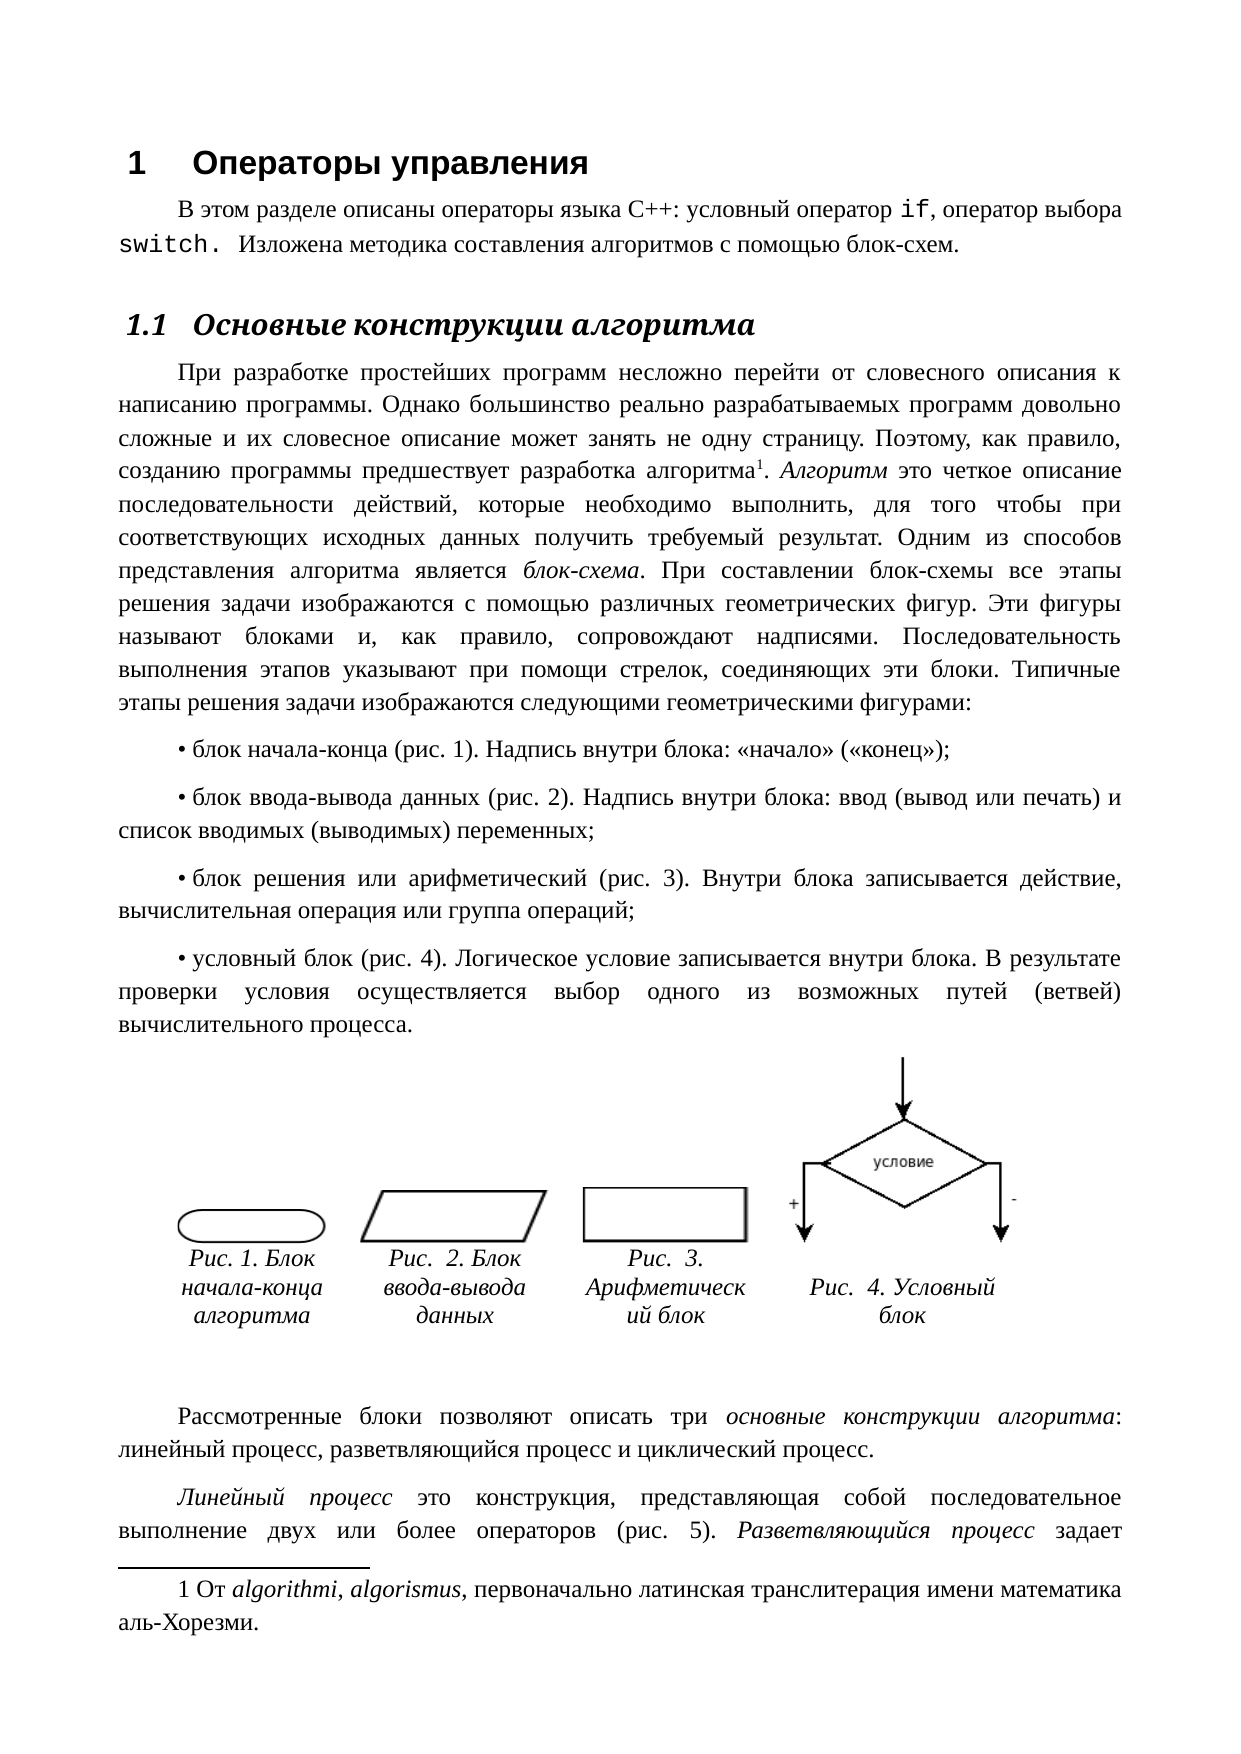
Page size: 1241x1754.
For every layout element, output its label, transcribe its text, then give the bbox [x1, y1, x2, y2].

text Рассмотренные блоки позволяют описать три основные конструкции алгоритма: линейный процесс, разветвляющийся процесс и циклический процесс. [118, 1401, 1122, 1463]
text Линейный процесс это конструкция, представляющая собой последовательное выполнение двух или более операторов (рис. 5). Разветвляющийся процесс задает [118, 1482, 1122, 1544]
picture [177, 1209, 330, 1244]
picture [788, 1056, 1019, 1272]
text Рис. 1. Блок начала-конца алгоритма [177, 1244, 329, 1329]
subtitle Операторы управления [118, 143, 1122, 182]
text В этом разделе описаны операторы языка C++: условный оператор if, оператор выбора switch. Изложена методика составления алгоритмов с помощью блок-схем. [118, 194, 1122, 260]
text • блок решения или арифметический (рис. 3). Внутри блока записывается действие, вычислительная операция или группа операций; [118, 863, 1122, 924]
text Рис. 4. Условный блок [788, 1272, 1018, 1329]
picture [360, 1190, 552, 1244]
text • блок ввода-вывода данных (рис. 2). Надпись внутри блока: ввод (вывод или печать) и список вводимых (выводимых) переменных; [118, 782, 1122, 844]
text Рис. 2. Блок ввода-вывода данных [360, 1244, 551, 1329]
subtitle Основные конструкции алгоритма [118, 304, 1122, 344]
text • условный блок (рис. 4). Логическое условие записывается внутри блока. В результате проверки условия осуществляется выбор одного из возможных путей (ветвей) вычислительного процесса. [118, 943, 1122, 1038]
text При разработке простейших программ несложно перейти от словесного описания к написанию программы. Однако большинство реально разрабатываемых программ довольно сложные и их словесное описание может занять не одну страницу. Поэтому, как правило, созданию программы предшествует разработка алгоритма. Алгоритм это четкое описание последовательности действий, которые необходимо выполнить, для того чтобы при соответствующих исходных данных получить требуемый результат. Одним из способов представления алгоритма является блок-схема. При составлении блок-схемы все этапы решения задачи изображаются с помощью различных геометрических фигур. Эти фигуры называют блоками и, как правило, сопровождают надписями. Последовательность выполнения этапов указывают при помощи стрелок, соединяющих эти блоки. Типичные этапы решения задачи изображаются следующими геометрическими фигурами: [118, 357, 1122, 716]
text • блок начала-конца (рис. 1). Надпись внутри блока: «начало» («конец»); [118, 734, 1122, 763]
text От algorithmi, algorismus, первоначально латинская транслитерация имени математика аль-Хорезми. [118, 1574, 1122, 1636]
picture [582, 1187, 752, 1244]
text Рис. 3. Арифметический блок [583, 1244, 751, 1329]
